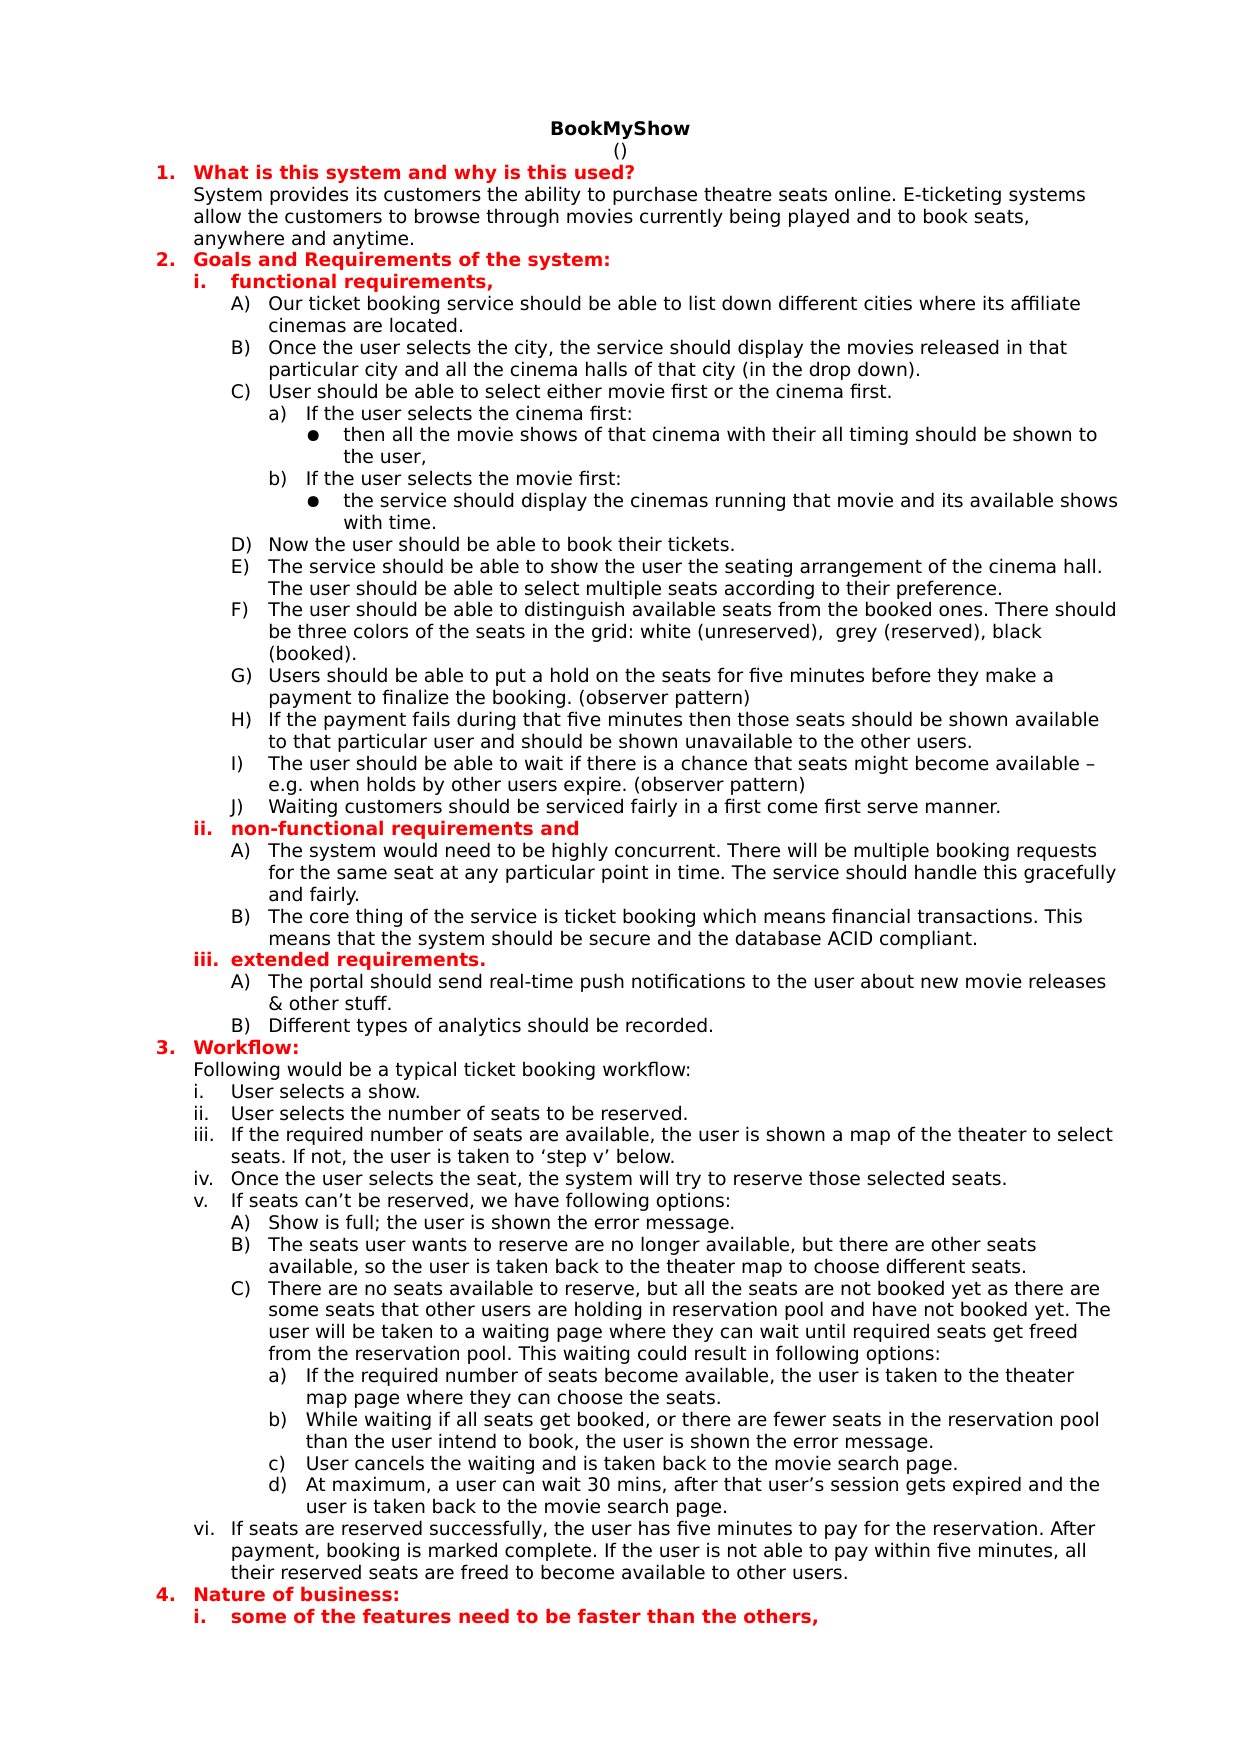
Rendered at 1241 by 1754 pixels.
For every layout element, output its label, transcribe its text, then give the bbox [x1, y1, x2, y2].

list What is this system and why is this used? [156, 162, 1122, 184]
list The portal should send real-time push notifications to the user about new movie releases & other stuff. [231, 971, 1122, 1015]
list If the required number of seats are available, the user is shown a map of the theater to select seats. If not, the user is taken to ‘step v’ below. [193, 1124, 1122, 1168]
list Show is full; the user is shown the error message. [231, 1212, 1122, 1234]
list If the required number of seats become available, the user is taken to the theater map page where they can choose the seats. [268, 1365, 1122, 1409]
list some of the features need to be faster than the others, [193, 1606, 1122, 1627]
text () [118, 140, 1122, 162]
list If seats are reserved successfully, the user has five minutes to pay for the reservation. After payment, booking is marked complete. If the user is not able to pay within five minutes, all their reserved seats are freed to become available to other users. [193, 1518, 1122, 1584]
list the service should display the cinemas running that movie and its available shows with time. [306, 490, 1122, 534]
list The system would need to be highly concurrent. There will be multiple booking requests for the same seat at any particular point in time. The service should handle this gracefully and fairly. [231, 840, 1122, 906]
list User should be able to select either movie first or the cinema first. [231, 381, 1122, 402]
list The service should be able to show the user the seating arrangement of the cinema hall. The user should be able to select multiple seats according to their preference. [231, 556, 1122, 599]
list non-functional requirements and [193, 818, 1122, 840]
list The seats user wants to reserve are no longer available, but there are other seats available, so the user is taken back to the theater map to choose different seats. [231, 1234, 1122, 1277]
list If the user selects the cinema first: [268, 402, 1122, 424]
list Our ticket booking service should be able to list down different cities where its affiliate cinemas are located. [231, 293, 1122, 337]
text BookMyShow [118, 118, 1122, 140]
list extended requirements. [193, 949, 1122, 971]
list Now the user should be able to book their tickets. [231, 534, 1122, 556]
list The user should be able to wait if there is a chance that seats might become available – e.g. when holds by other users expire. (observer pattern) [231, 752, 1122, 796]
list Goals and Requirements of the system: [156, 249, 1122, 271]
list While waiting if all seats get booked, or there are fewer seats in the reservation pool than the user intend to book, the user is shown the error message. [268, 1409, 1122, 1452]
list then all the movie shows of that cinema with their all timing should be shown to the user, [306, 424, 1122, 468]
list User selects a show. [193, 1081, 1122, 1102]
list If the user selects the movie first: [268, 468, 1122, 490]
list functional requirements, [193, 271, 1122, 293]
list Waiting customers should be serviced fairly in a first come first serve manner. [231, 796, 1122, 818]
list Once the user selects the city, the service should display the movies released in that particular city and all the cinema halls of that city (in the drop down). [231, 337, 1122, 381]
list Workflow: [156, 1037, 1122, 1059]
list The user should be able to distinguish available seats from the booked ones. There should be three colors of the seats in the grid: white (unreserved), grey (reserved), black (booked). [231, 599, 1122, 665]
list There are no seats available to reserve, but all the seats are not booked yet as there are some seats that other users are holding in reservation pool and have not booked yet. The user will be taken to a waiting page where they can wait until required seats get freed from the reservation pool. This waiting could result in following options: [231, 1277, 1122, 1365]
list Following would be a typical ticket booking workflow: [156, 1059, 1122, 1081]
list Once the user selects the seat, the system will try to reserve those selected seats. [193, 1168, 1122, 1190]
list Different types of analytics should be recorded. [231, 1015, 1122, 1037]
list User selects the number of seats to be reserved. [193, 1102, 1122, 1124]
list System provides its customers the ability to purchase theatre seats online. E-ticketing systems allow the customers to browse through movies currently being played and to book seats, anywhere and anytime. [156, 184, 1122, 249]
list Nature of business: [156, 1584, 1122, 1606]
list At maximum, a user can wait 30 mins, after that user’s session gets expired and the user is taken back to the movie search page. [268, 1474, 1122, 1518]
list Users should be able to put a hold on the seats for five minutes before they make a payment to finalize the booking. (observer pattern) [231, 665, 1122, 709]
list The core thing of the service is ticket booking which means financial transactions. This means that the system should be secure and the database ACID compliant. [231, 906, 1122, 949]
list If seats can’t be reserved, we have following options: [193, 1190, 1122, 1212]
list If the payment fails during that five minutes then those seats should be shown available to that particular user and should be shown unavailable to the other users. [231, 709, 1122, 752]
list User cancels the waiting and is taken back to the movie search page. [268, 1452, 1122, 1474]
